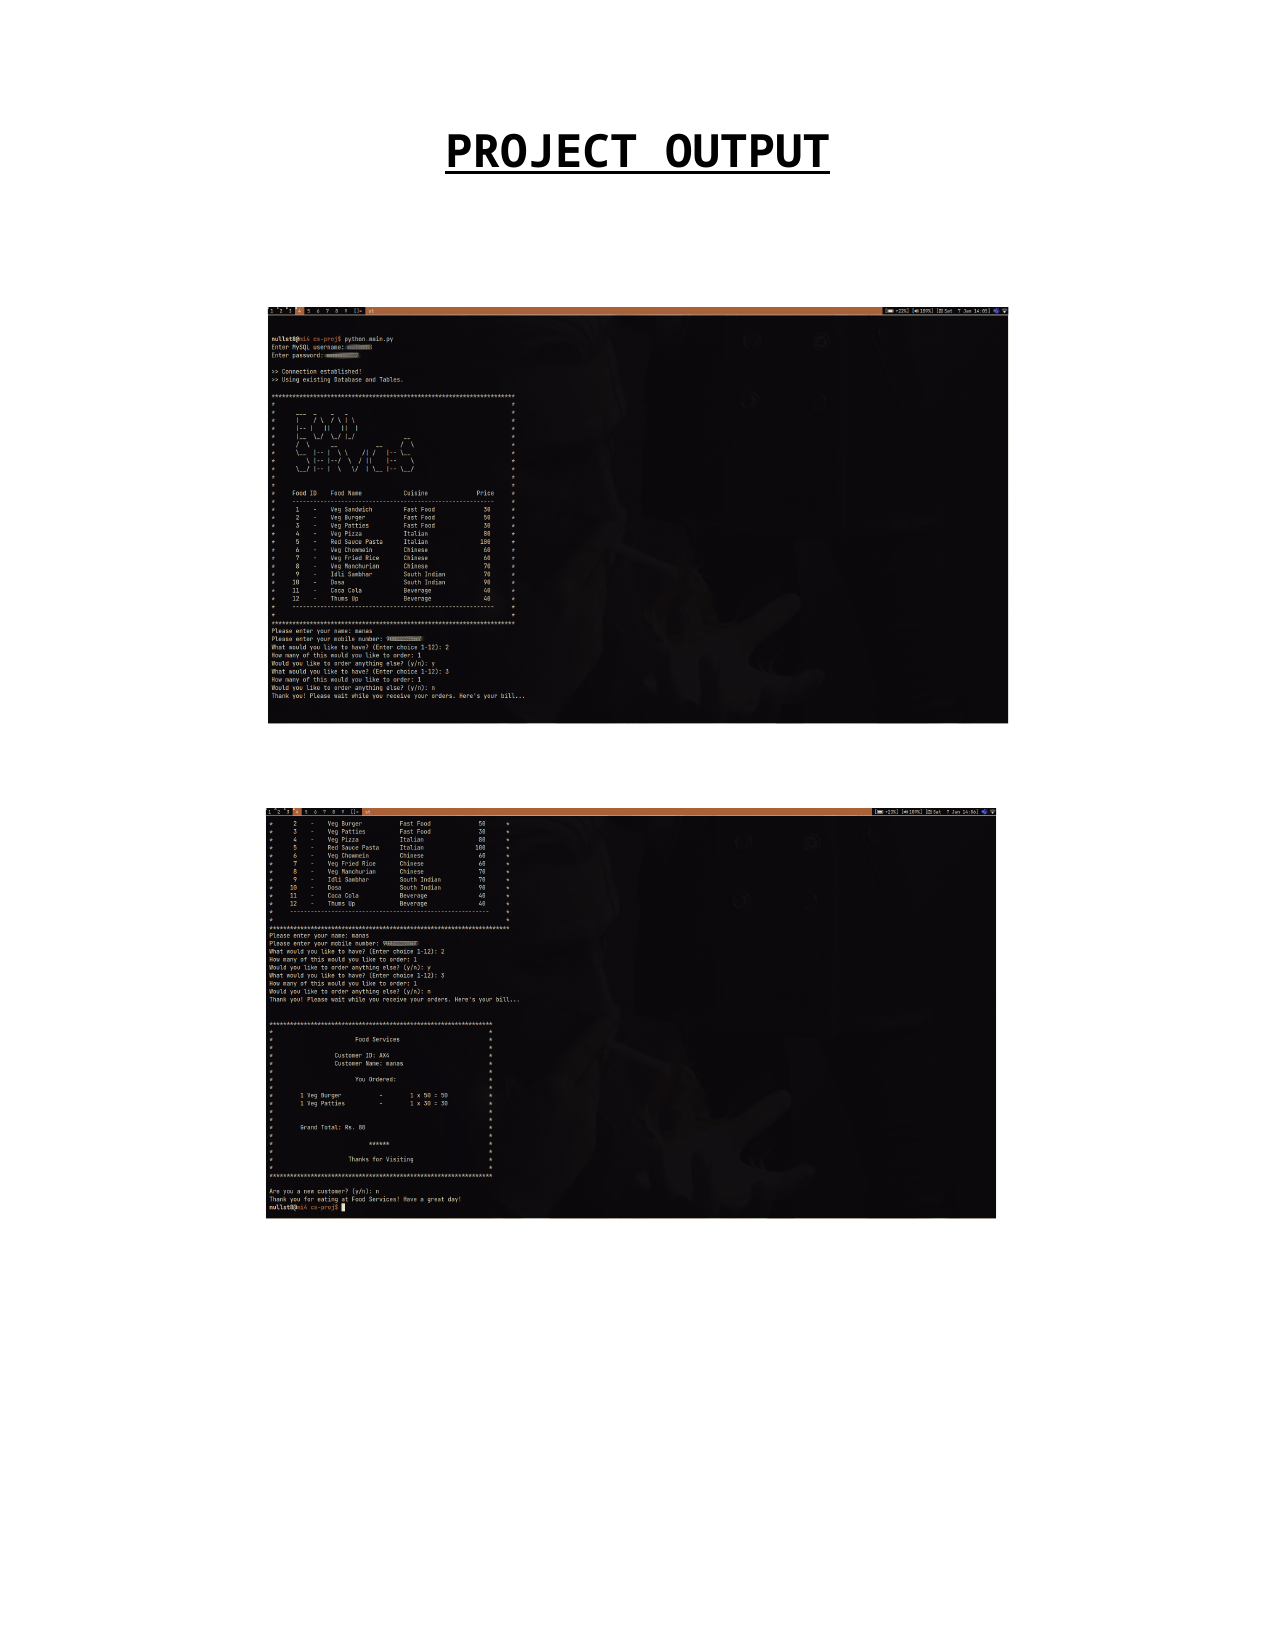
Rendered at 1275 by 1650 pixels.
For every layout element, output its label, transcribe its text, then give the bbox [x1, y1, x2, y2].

picture [265, 808, 997, 1219]
text PROJECT OUTPUT [118, 118, 1157, 181]
picture [267, 307, 1009, 724]
